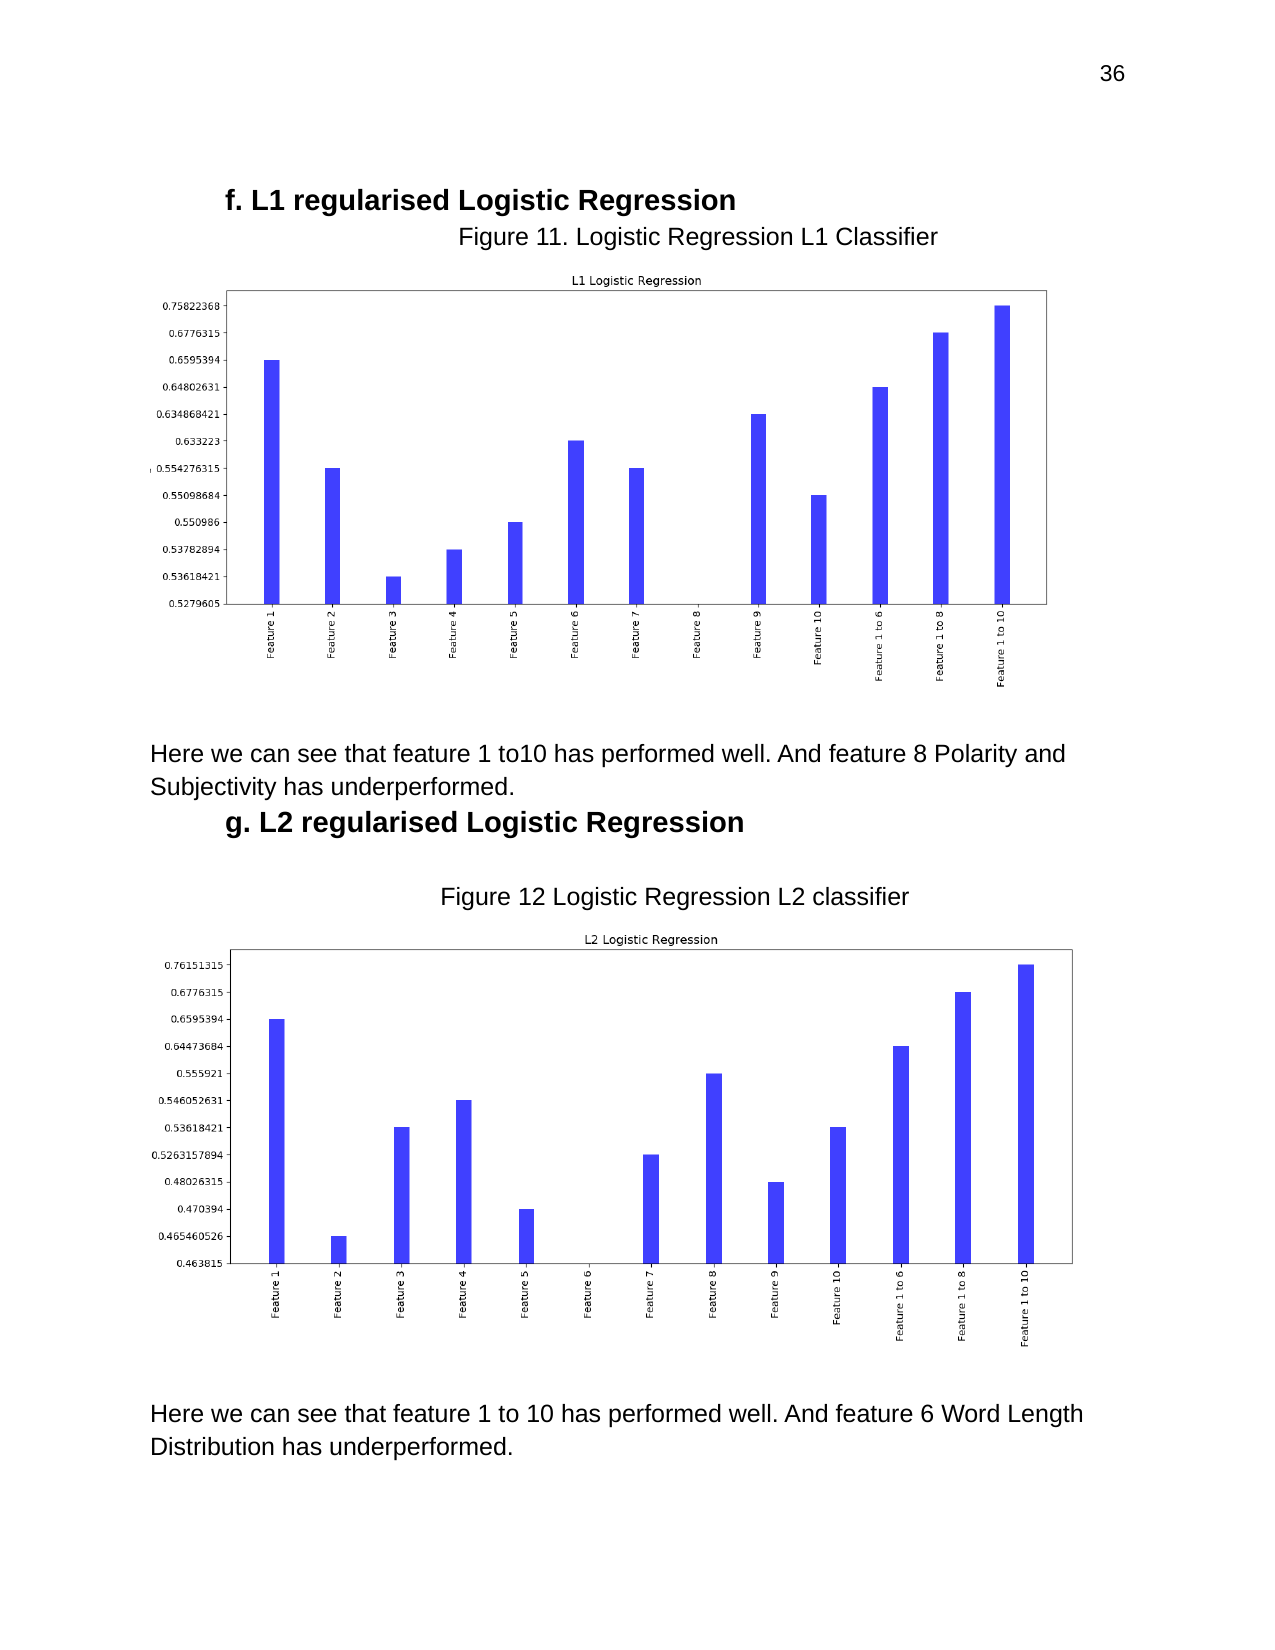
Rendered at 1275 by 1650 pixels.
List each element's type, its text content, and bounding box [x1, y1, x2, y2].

text f. L1 regularised Logistic Regression [225, 183, 1125, 217]
text Here we can see that feature 1 to 10 has performed well. And feature 6 Word Length Distribution has underperformed. [150, 1398, 1125, 1460]
text Figure 12 Logistic Regression L2 classifier [225, 882, 1125, 911]
picture [150, 915, 1105, 1395]
text Here we can see that feature 1 to10 has performed well. And feature 8 Polarity and Subjectivity has underperformed. [150, 739, 1125, 801]
text g. L2 regularised Logistic Regression [225, 805, 1125, 838]
text Figure 11. Logistic Regression L1 Classifier [225, 222, 1125, 250]
picture [150, 255, 1079, 735]
